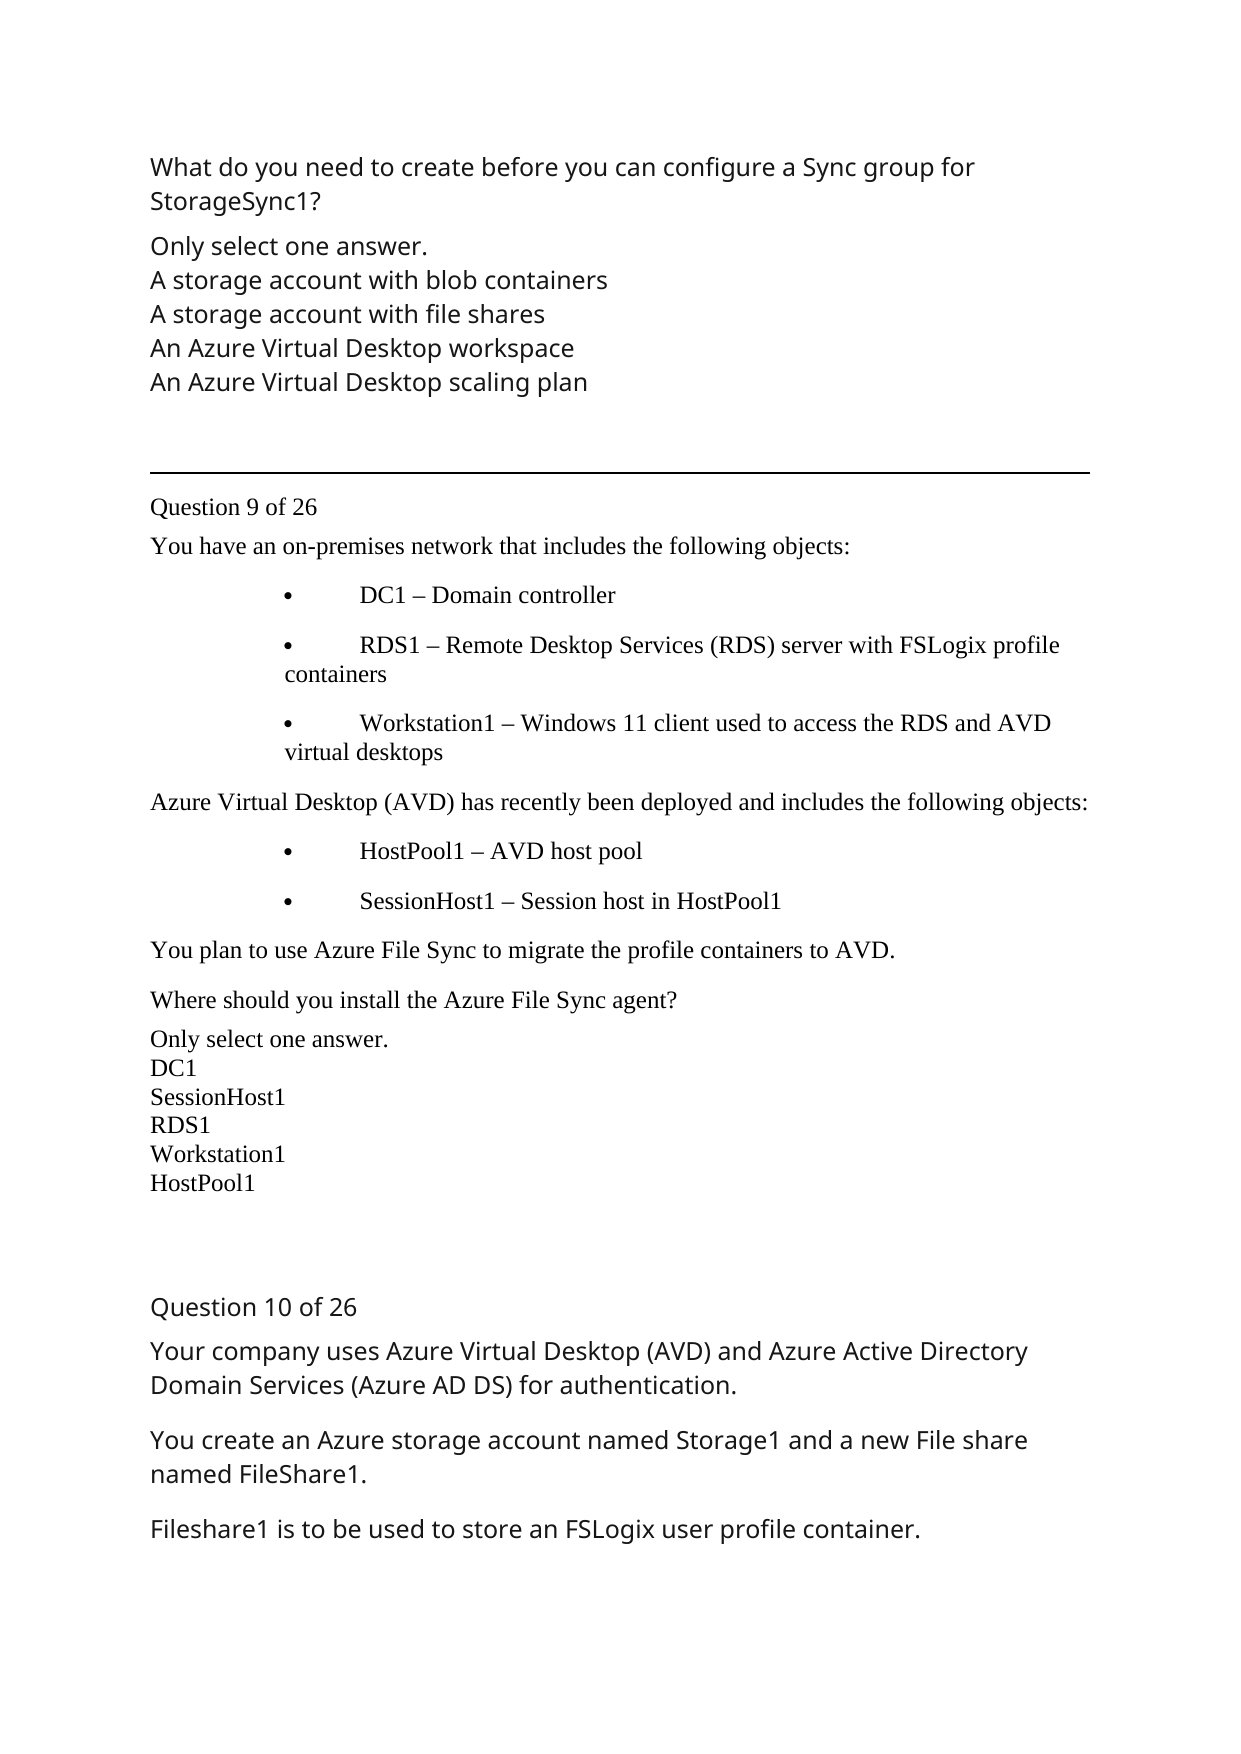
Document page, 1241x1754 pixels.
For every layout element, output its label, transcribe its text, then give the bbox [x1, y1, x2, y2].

text Azure Virtual Desktop (AVD) has recently been deployed and includes the following objects: [150, 787, 1090, 815]
text RDS1 [150, 1110, 1090, 1139]
text You create an Azure storage account named Storage1 and a new File share named FileShare1. [150, 1423, 1090, 1491]
text A storage account with file shares [150, 297, 1090, 331]
text Fileshare1 is to be used to store an FSLogix user profile container. [150, 1512, 1090, 1546]
list Workstation1 – Windows 11 client used to access the RDS and AVD virtual desktops [284, 708, 1090, 766]
text A storage account with blob containers [150, 263, 1090, 297]
list HostPool1 – AVD host pool [284, 836, 1090, 865]
list SessionHost1 – Session host in HostPool1 [284, 886, 1090, 914]
text HostPool1 [150, 1168, 1090, 1197]
text Your company uses Azure Virtual Desktop (AVD) and Azure Active Directory Domain Services (Azure AD DS) for authentication. [150, 1334, 1090, 1402]
text Where should you install the Azure File Sync agent? [150, 985, 1090, 1014]
text An Azure Virtual Desktop workspace [150, 331, 1090, 365]
text Workstation1 [150, 1139, 1090, 1168]
text You plan to use Azure File Sync to migrate the profile containers to AVD. [150, 935, 1090, 964]
text Question 9 of 26 [150, 492, 1090, 520]
text SessionHost1 [150, 1082, 1090, 1110]
text Only select one answer. [150, 228, 1090, 263]
text An Azure Virtual Desktop scaling plan [150, 365, 1090, 399]
text What do you need to create before you can configure a Sync group for StorageSync1? [150, 150, 1090, 218]
text DC1 [150, 1053, 1090, 1082]
list RDS1 – Remote Desktop Services (RDS) server with FSLogix profile containers [284, 630, 1090, 687]
list DC1 – Domain controller [284, 580, 1090, 609]
text Only select one answer. [150, 1024, 1090, 1053]
text You have an on-premises network that includes the following objects: [150, 531, 1090, 559]
text Question 10 of 26 [150, 1289, 1090, 1323]
